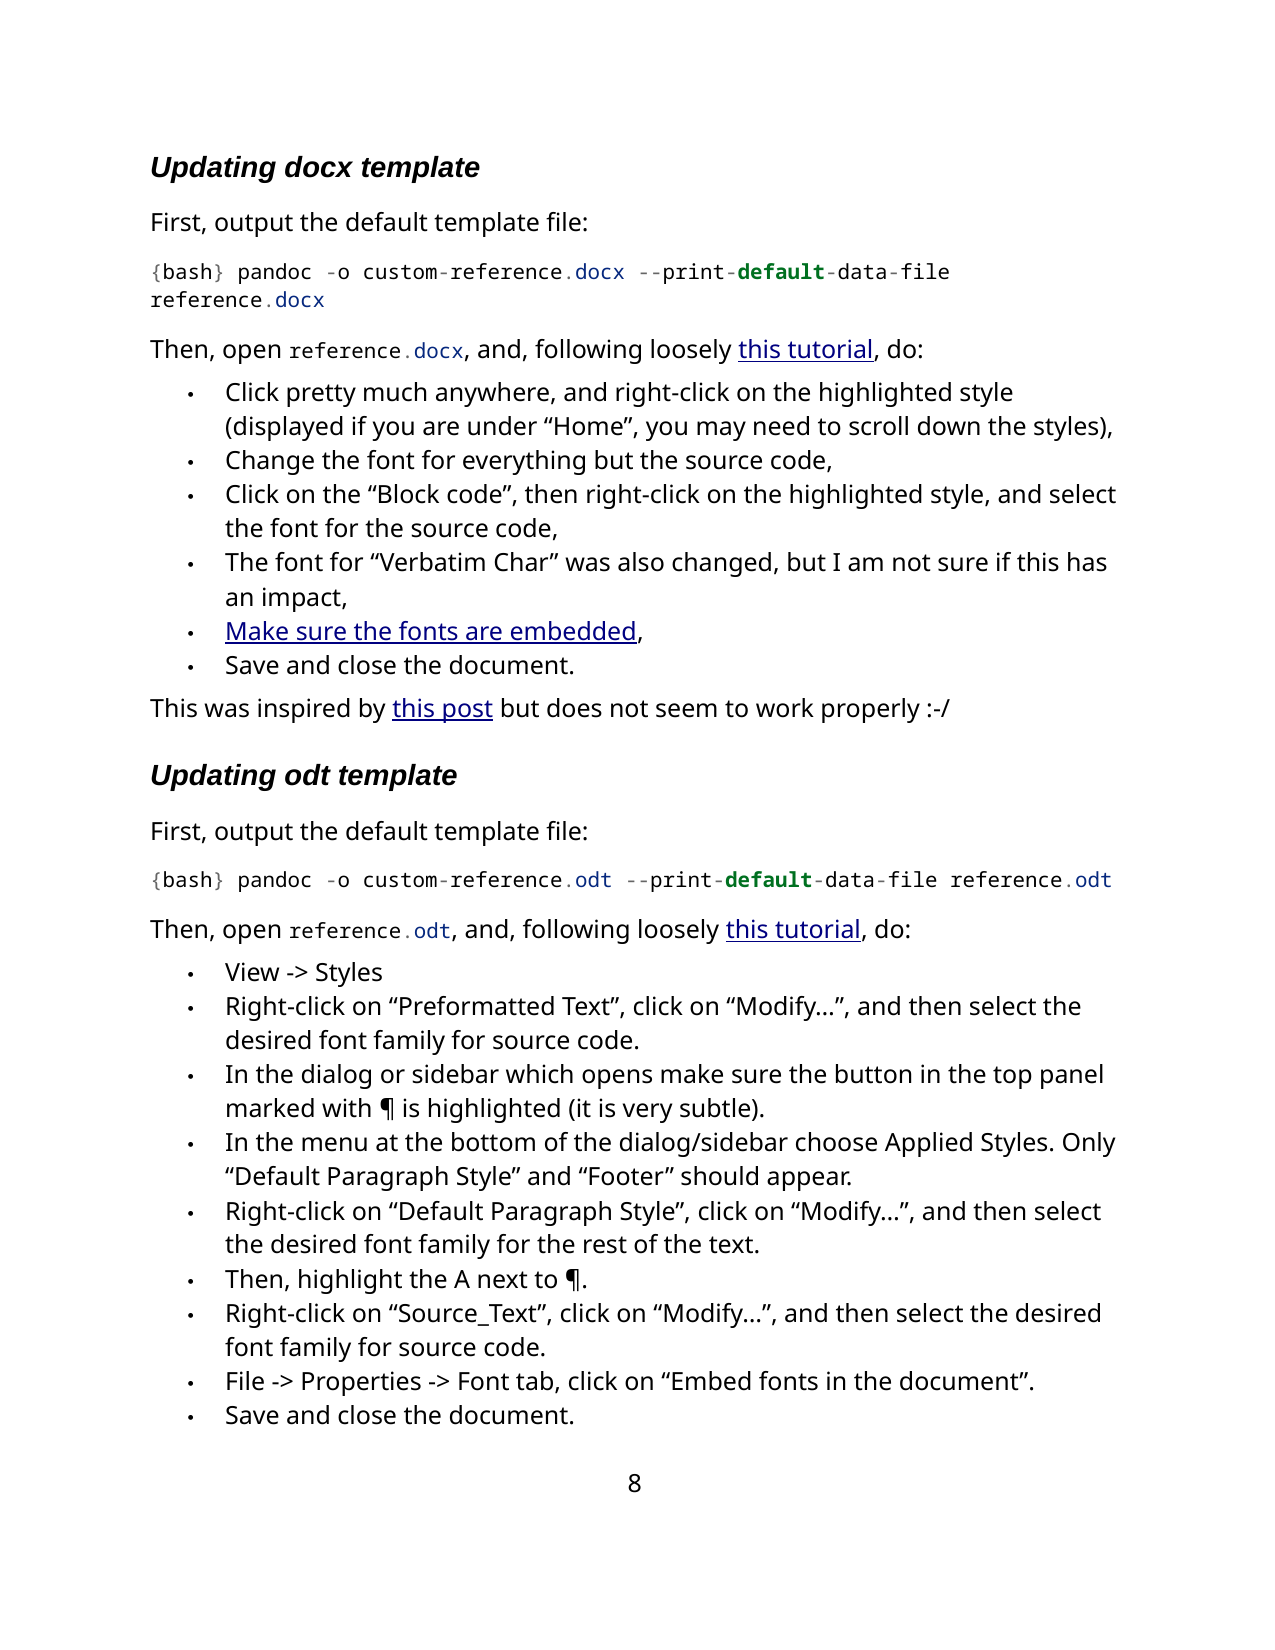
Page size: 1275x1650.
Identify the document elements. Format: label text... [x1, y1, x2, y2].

text {bash} pandoc -o custom-reference.odt --print-default-data-file reference.odt [150, 865, 1125, 894]
list Click pretty much anywhere, and right-click on the highlighted style (displayed if you are under “Home”, you may need to scroll down the styles), [187, 375, 1125, 443]
text This was inspired by this post but does not seem to work properly :-/ [150, 690, 1125, 724]
list In the menu at the bottom of the dialog/sidebar choose Applied Styles. Only “Default Paragraph Style” and “Footer” should appear. [187, 1125, 1125, 1193]
subtitle Updating odt template [150, 758, 1125, 792]
list View -> Styles [187, 955, 1125, 989]
list File -> Properties -> Font tab, click on “Embed fonts in the document”. [187, 1363, 1125, 1397]
text First, output the default template file: [150, 813, 1125, 847]
list Right-click on “Default Paragraph Style”, click on “Modify…”, and then select the desired font family for the rest of the text. [187, 1193, 1125, 1261]
list Right-click on “Preformatted Text”, click on “Modify…”, and then select the desired font family for source code. [187, 989, 1125, 1057]
text First, output the default template file: [150, 205, 1125, 239]
list Save and close the document. [187, 647, 1125, 681]
list Make sure the fonts are embedded, [187, 613, 1125, 647]
list Then, highlight the A next to ¶. [187, 1261, 1125, 1295]
subtitle Updating docx template [150, 150, 1125, 183]
text Then, open reference.odt, and, following loosely this tutorial, do: [150, 912, 1125, 946]
list In the dialog or sidebar which opens make sure the button in the top panel marked with ¶ is highlighted (it is very subtle). [187, 1057, 1125, 1125]
list Right-click on “Source_Text”, click on “Modify…”, and then select the desired font family for source code. [187, 1295, 1125, 1363]
list Change the font for everything but the source code, [187, 443, 1125, 477]
list Save and close the document. [187, 1397, 1125, 1432]
list The font for “Verbatim Char” was also changed, but I am not sure if this has an impact, [187, 545, 1125, 613]
text {bash} pandoc -o custom-reference.docx --print-default-data-file reference.docx [150, 257, 1125, 314]
list Click on the “Block code”, then right-click on the highlighted style, and select the font for the source code, [187, 477, 1125, 545]
text Then, open reference.docx, and, following loosely this tutorial, do: [150, 332, 1125, 366]
